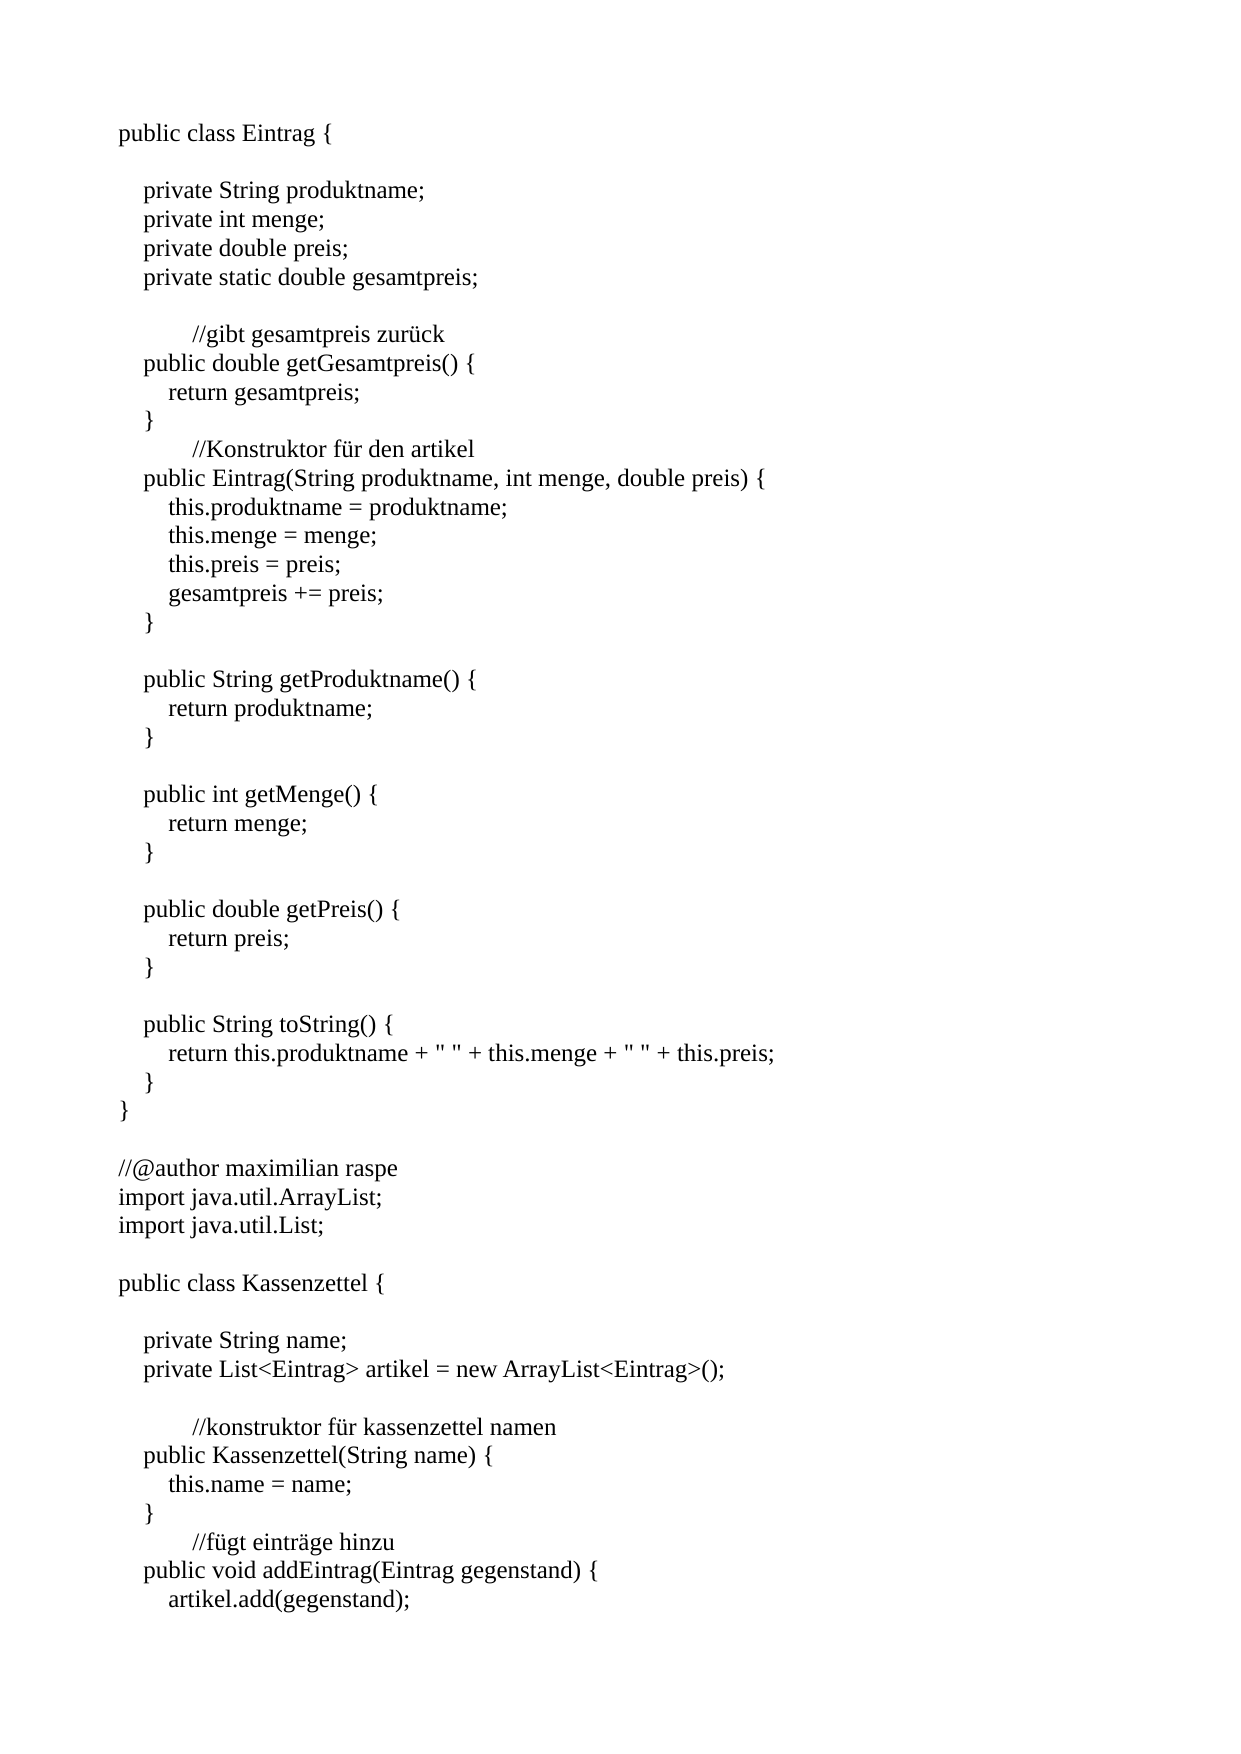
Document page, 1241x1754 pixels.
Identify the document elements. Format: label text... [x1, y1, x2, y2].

text public void addEintrag(Eintrag gegenstand) { [118, 1556, 1122, 1584]
text gesamtpreis += preis; [118, 578, 1122, 607]
text private static double gesamtpreis; [118, 262, 1122, 291]
text return gesamtpreis; [118, 377, 1122, 406]
text } [118, 837, 1122, 866]
text public Eintrag(String produktname, int menge, double preis) { [118, 463, 1122, 492]
text this.preis = preis; [118, 549, 1122, 578]
text private double preis; [118, 233, 1122, 262]
text private String produktname; [118, 176, 1122, 204]
text public double getGesamtpreis() { [118, 348, 1122, 377]
text public int getMenge() { [118, 779, 1122, 808]
text private int menge; [118, 204, 1122, 233]
text import java.util.List; [118, 1211, 1122, 1239]
text this.produktname = produktname; [118, 492, 1122, 521]
text } [118, 1498, 1122, 1527]
text } [118, 1096, 1122, 1124]
text public String getProduktname() { [118, 664, 1122, 693]
text return this.produktname + " " + this.menge + " " + this.preis; [118, 1038, 1122, 1067]
text } [118, 1067, 1122, 1096]
text } [118, 406, 1122, 434]
text } [118, 607, 1122, 636]
text public double getPreis() { [118, 894, 1122, 923]
text this.menge = menge; [118, 521, 1122, 549]
text import java.util.ArrayList; [118, 1182, 1122, 1211]
text private String name; [118, 1326, 1122, 1354]
text artikel.add(gegenstand); [118, 1584, 1122, 1613]
text private List<Eintrag> artikel = new ArrayList<Eintrag>(); [118, 1354, 1122, 1383]
text //Konstruktor für den artikel [118, 434, 1122, 463]
text //gibt gesamtpreis zurück [118, 319, 1122, 348]
text //konstruktor für kassenzettel namen [118, 1412, 1122, 1441]
text } [118, 952, 1122, 981]
text public String toString() { [118, 1009, 1122, 1038]
text return produktname; [118, 693, 1122, 722]
text return menge; [118, 808, 1122, 837]
text } [118, 722, 1122, 751]
text //@author maximilian raspe [118, 1153, 1122, 1182]
text //fügt einträge hinzu [118, 1527, 1122, 1556]
text return preis; [118, 923, 1122, 952]
text this.name = name; [118, 1469, 1122, 1498]
text public class Kassenzettel { [118, 1268, 1122, 1297]
text public Kassenzettel(String name) { [118, 1441, 1122, 1469]
text public class Eintrag { [118, 118, 1122, 147]
